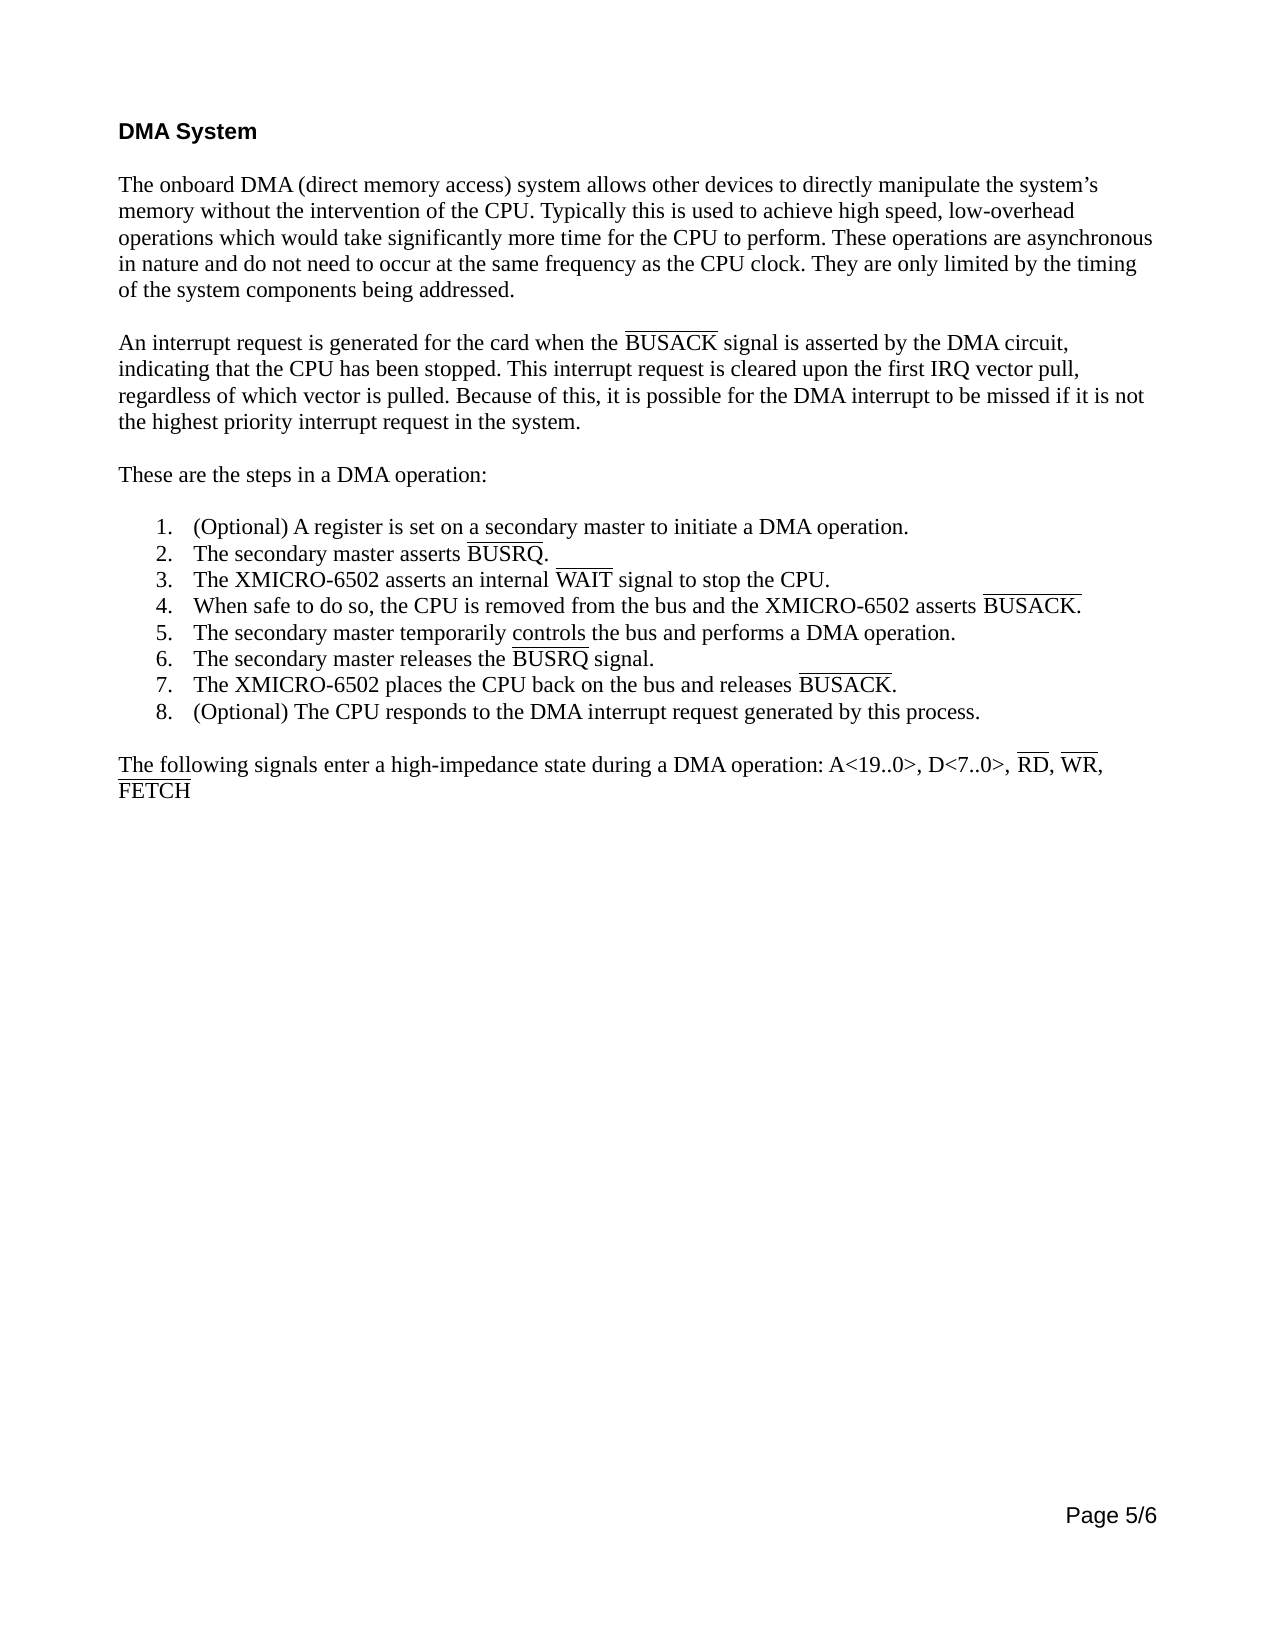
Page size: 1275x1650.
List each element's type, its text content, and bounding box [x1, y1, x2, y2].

text DMA System [118, 118, 1157, 144]
text An interrupt request is generated for the card when the BUSACK signal is asserted by the DMA circuit, indicating that the CPU has been stopped. This interrupt request is cleared upon the first IRQ vector pull, regardless of which vector is pulled. Because of this, it is possible for the DMA interrupt to be missed if it is not the highest priority interrupt request in the system. [118, 329, 1157, 434]
list (Optional) A register is set on a secondary master to initiate a DMA operation. [156, 513, 1157, 540]
list The XMICRO-6502 places the CPU back on the bus and releases BUSACK. [156, 672, 1157, 698]
list The secondary master temporarily controls the bus and performs a DMA operation. [156, 619, 1157, 645]
list The secondary master asserts BUSRQ. [156, 540, 1157, 566]
list (Optional) The CPU responds to the DMA interrupt request generated by this process. [156, 698, 1157, 724]
text The onboard DMA (direct memory access) system allows other devices to directly manipulate the system’s memory without the intervention of the CPU. Typically this is used to achieve high speed, low-overhead operations which would take significantly more time for the CPU to perform. These operations are asynchronous in nature and do not need to occur at the same frequency as the CPU clock. They are only limited by the timing of the system components being addressed. [118, 171, 1157, 303]
text The following signals enter a high-impedance state during a DMA operation: A<19..0>, D<7..0>, RD, WR, FETCH [118, 751, 1157, 803]
list The XMICRO-6502 asserts an internal WAIT signal to stop the CPU. [156, 566, 1157, 592]
list When safe to do so, the CPU is removed from the bus and the XMICRO-6502 asserts BUSACK. [156, 592, 1157, 619]
text These are the steps in a DMA operation: [118, 461, 1157, 487]
list The secondary master releases the BUSRQ signal. [156, 645, 1157, 672]
